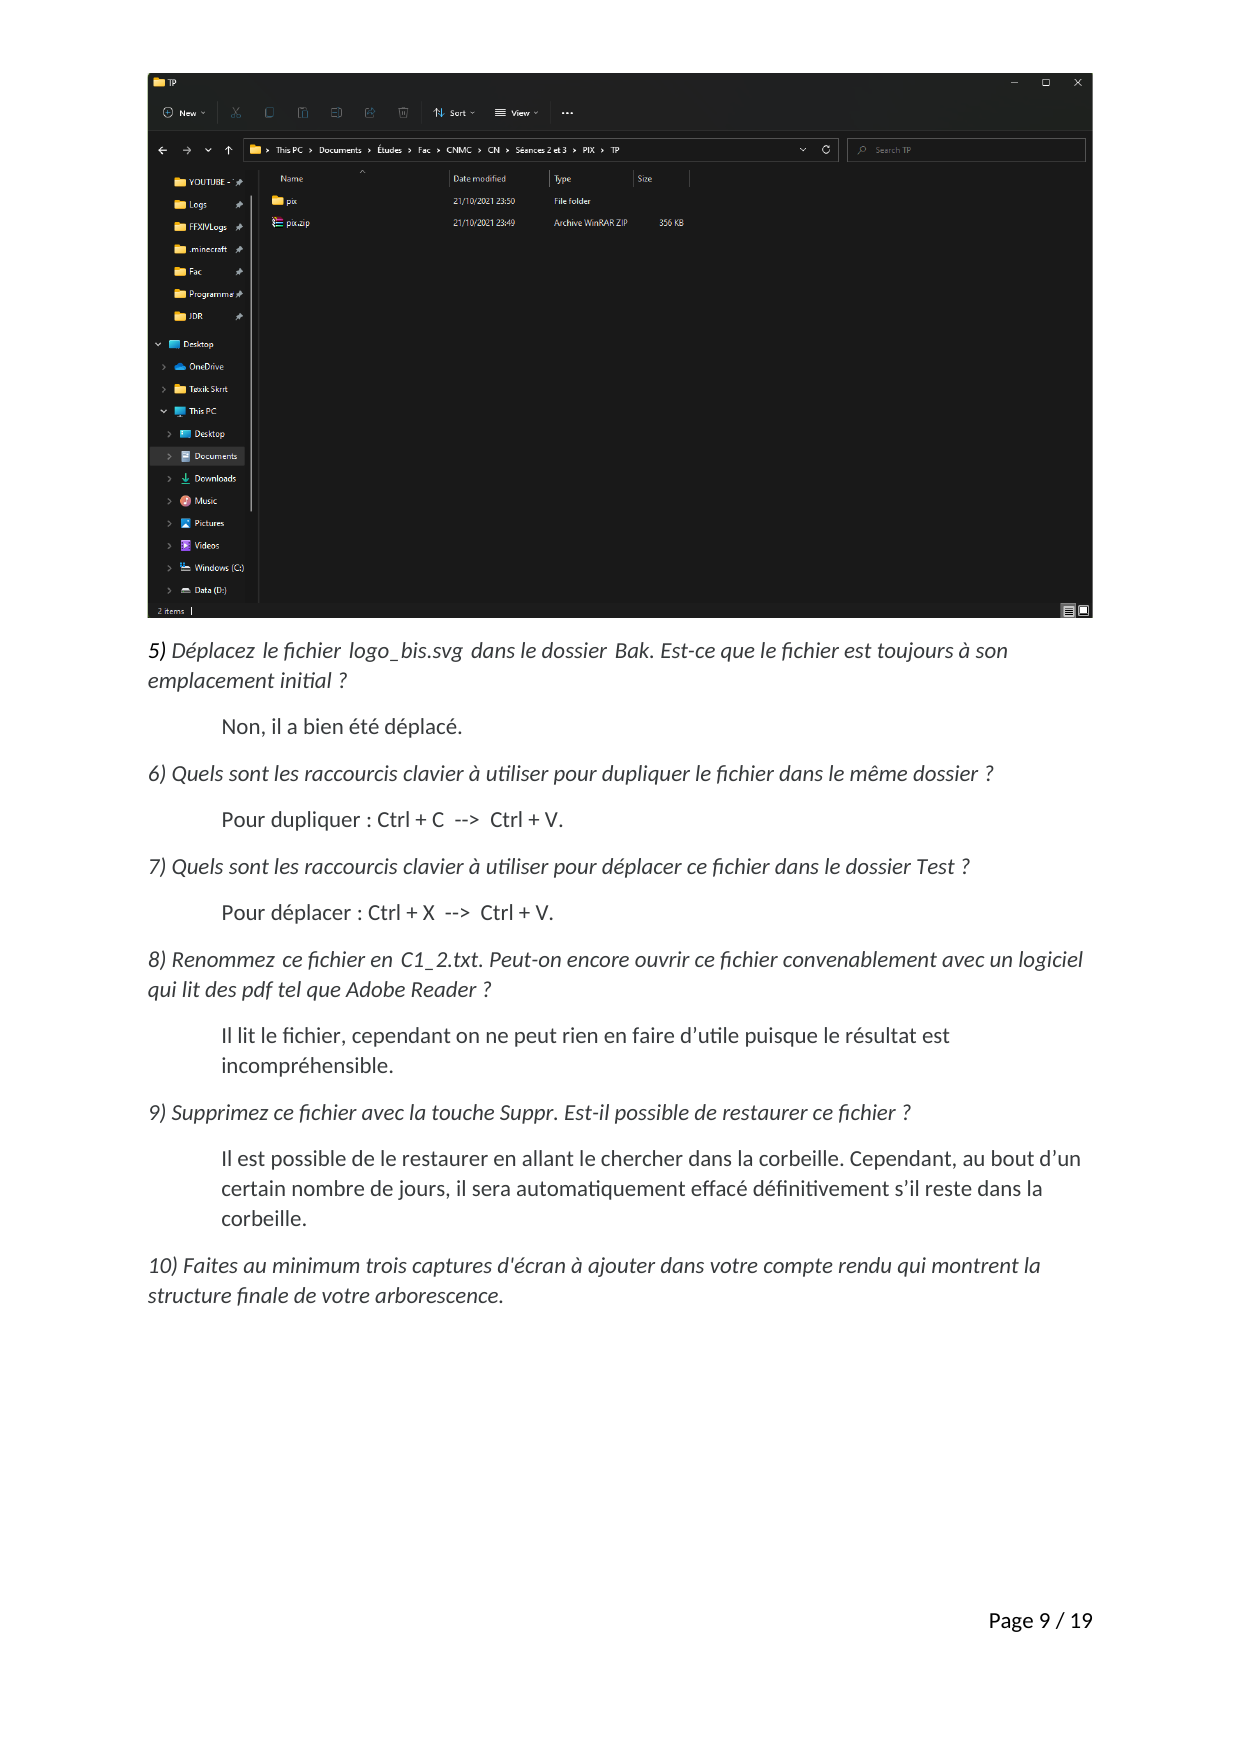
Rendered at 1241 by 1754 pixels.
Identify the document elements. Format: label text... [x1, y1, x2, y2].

text 10) Faites au minimum trois captures d'écran à ajouter dans votre compte rendu qui montrent la structure finale de votre arborescence. [148, 1251, 1093, 1309]
text Il est possible de le restaurer en allant le chercher dans la corbeille. Cependant, au bout d’un certain nombre de jours, il sera automatiquement effacé définitivement s’il reste dans la corbeille. [221, 1144, 1093, 1232]
text Il lit le fichier, cependant on ne peut rien en faire d’utile puisque le résultat est incompréhensible. [221, 1022, 1093, 1079]
text 5) Déplacez le fichier logo_bis.svg dans le dossier Bak. Est-ce que le fichier est toujours à son emplacement initial ? [148, 636, 1093, 694]
text Non, il a bien été déplacé. [148, 712, 1093, 740]
text 9) Supprimez ce fichier avec la touche Suppr. Est-il possible de restaurer ce fichier ? [148, 1098, 1093, 1126]
text 8) Renommez ce fichier en C1_2.txt. Peut-on encore ouvrir ce fichier convenablement avec un logiciel qui lit des pdf tel que Adobe Reader ? [148, 945, 1093, 1003]
text 7) Quels sont les raccourcis clavier à utiliser pour déplacer ce fichier dans le dossier Test ? [148, 852, 1093, 880]
text 6) Quels sont les raccourcis clavier à utiliser pour dupliquer le fichier dans le même dossier ? [148, 759, 1093, 787]
text Pour déplacer : Ctrl + X --> Ctrl + V. [148, 898, 1093, 927]
text Pour dupliquer : Ctrl + C --> Ctrl + V. [148, 805, 1093, 833]
